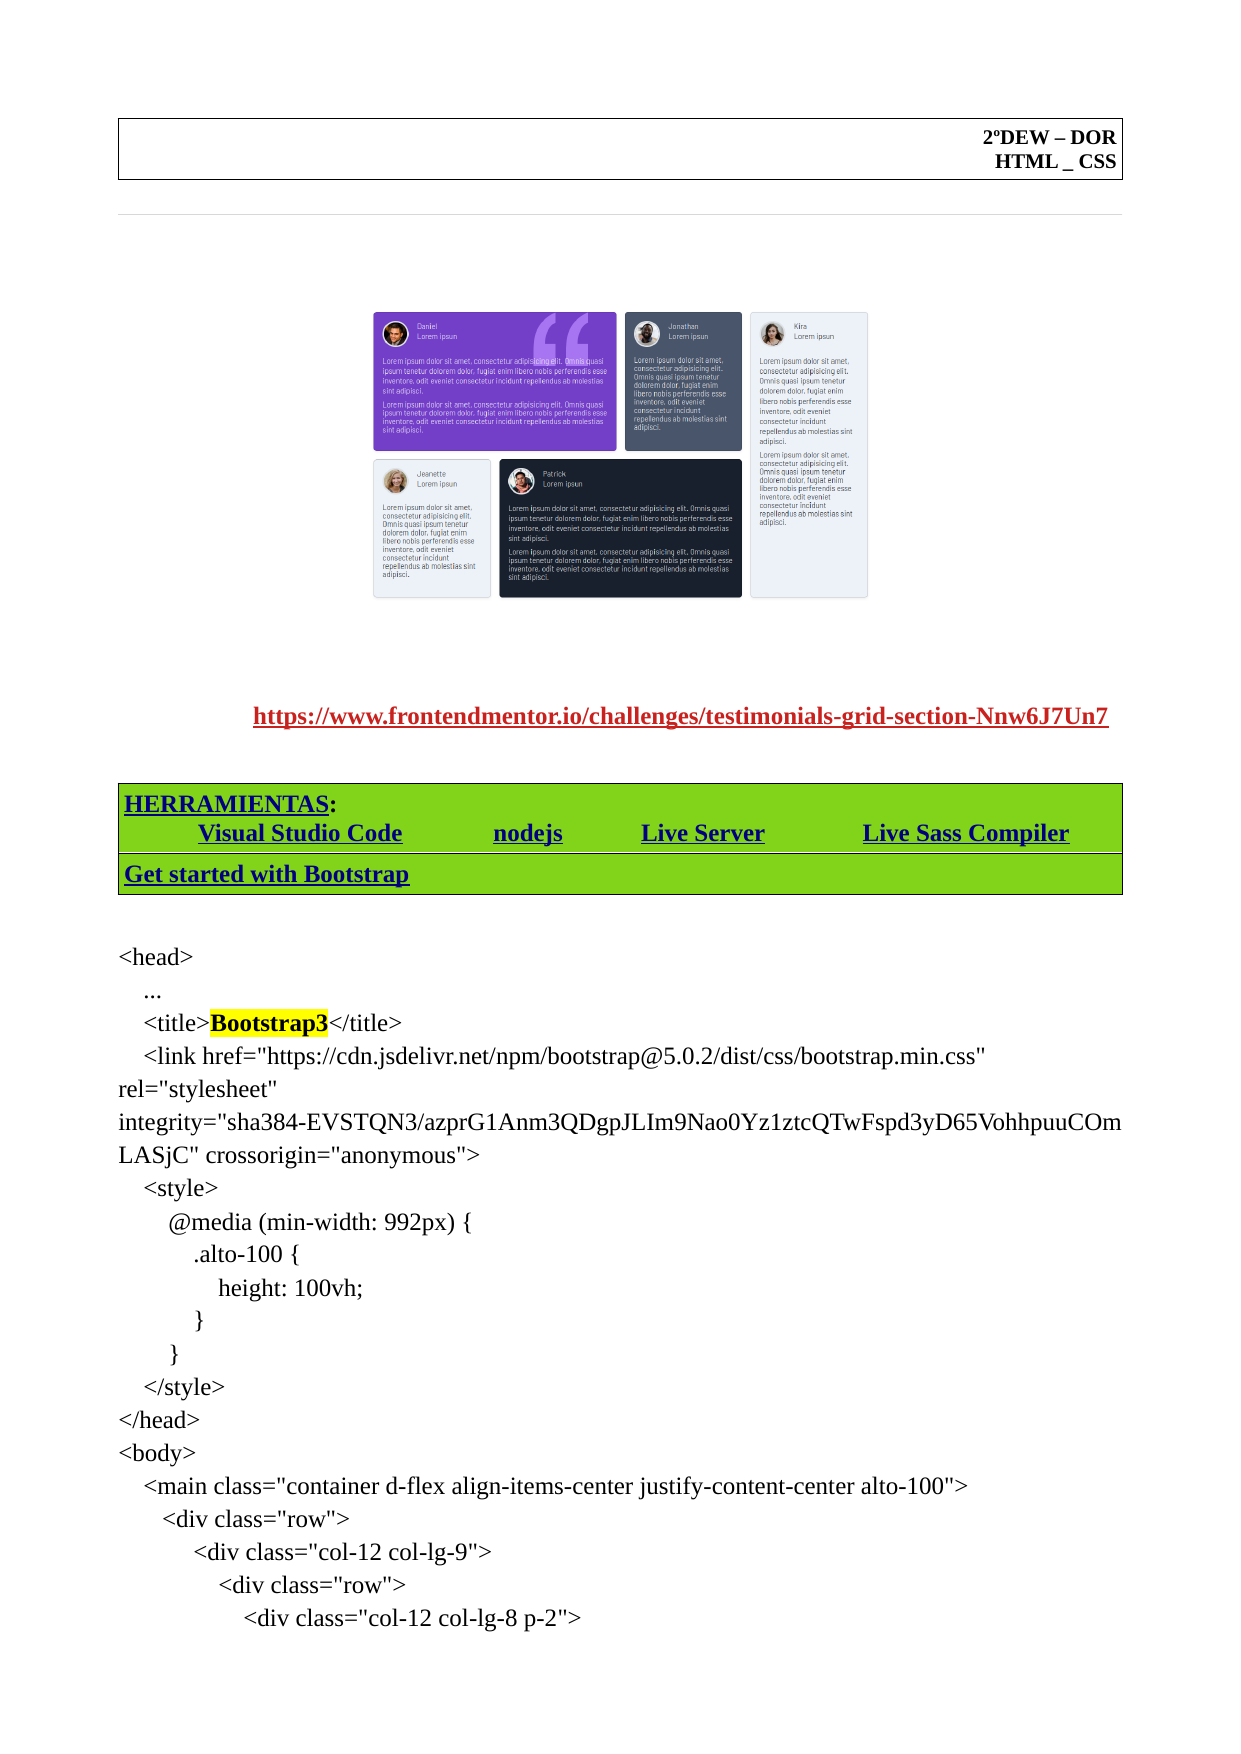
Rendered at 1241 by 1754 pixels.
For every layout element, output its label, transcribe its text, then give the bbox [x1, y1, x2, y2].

table_header HERRAMIENTAS: Visual Studio Code nodejs Live Server Live Sass Compiler [119, 784, 1122, 852]
text </style> [118, 1372, 1122, 1400]
text <body> [118, 1438, 1122, 1466]
text https://www.frontendmentor.io/challenges/testimonials-grid-section-Nnw6J7Un7 [118, 695, 1122, 730]
text <head> [118, 942, 1122, 971]
text <div class="col-12 col-lg-8 p-2"> [118, 1603, 1122, 1632]
text <div class="col-12 col-lg-9"> [118, 1537, 1122, 1566]
text <div class="row"> [118, 1504, 1122, 1532]
text } [118, 1306, 1122, 1334]
text .alto-100 { [118, 1239, 1122, 1268]
text <div class="row"> [118, 1570, 1122, 1598]
text height: 100vh; [118, 1273, 1122, 1301]
text <style> [118, 1173, 1122, 1202]
text <main class="container d-flex align-items-center justify-content-center alto-100"> [118, 1471, 1122, 1499]
text @media (min-width: 992px) { [118, 1207, 1122, 1235]
picture [118, 214, 1123, 695]
text <title>Bootstrap3</title> [118, 1008, 1122, 1037]
text </head> [118, 1405, 1122, 1433]
text ... [118, 975, 1122, 1004]
text <link href="https://cdn.jsdelivr.net/npm/bootstrap@5.0.2/dist/css/bootstrap.min.css" rel="stylesheet" integrity="sha384-EVSTQN3/azprG1Anm3QDgpJLIm9Nao0Yz1ztcQTwFspd3yD65VohhpuuCOmLASjC" crossorigin="anonymous"> [118, 1041, 1122, 1169]
text } [118, 1339, 1122, 1367]
table_cell Get started with Bootstrap [119, 854, 1122, 894]
